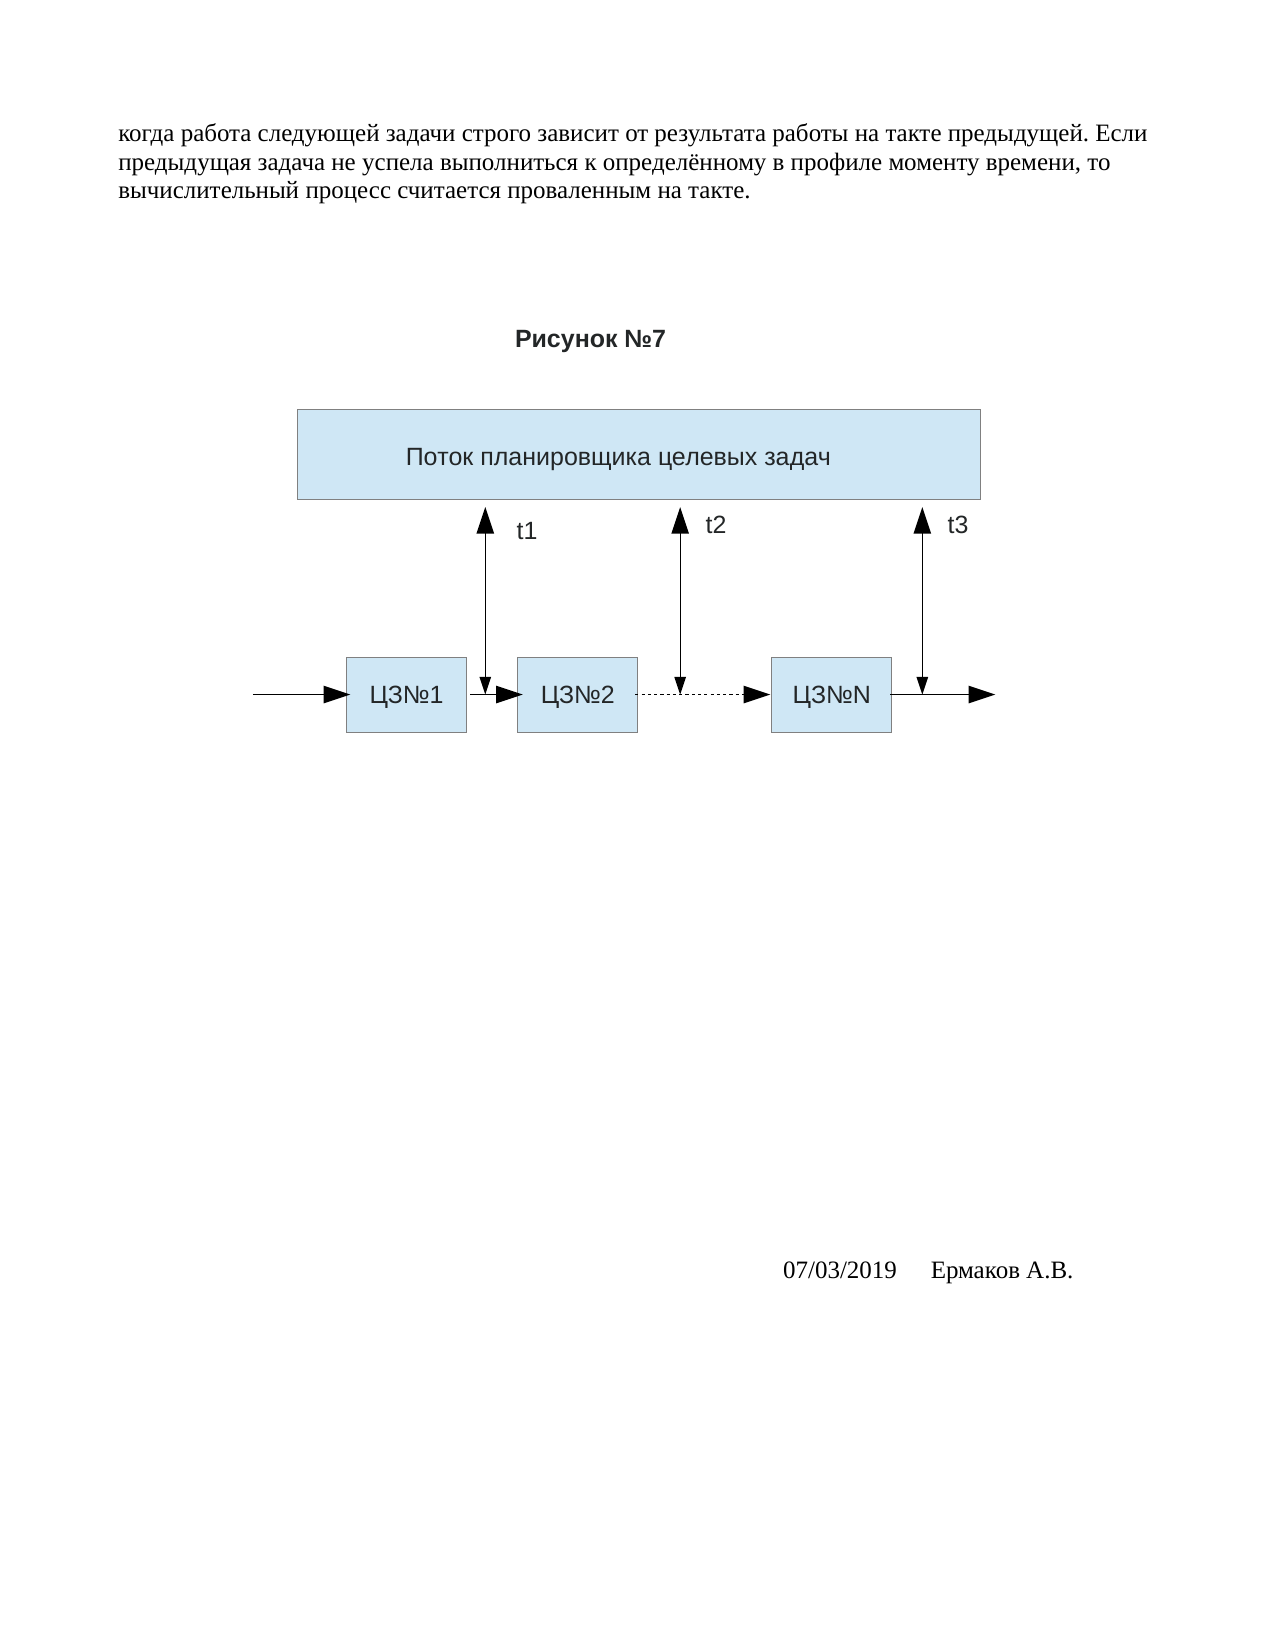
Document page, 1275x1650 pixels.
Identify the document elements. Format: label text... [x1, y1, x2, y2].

text когда работа следующей задачи строго зависит от результата работы на такте предыдущей. Если предыдущая задача не успела выполниться к определённому в профиле моменту времени, то вычислительный процесс считается проваленным на такте. [118, 118, 1157, 204]
text 07/03/2019 Ермаков А.В. [118, 1255, 1157, 1284]
